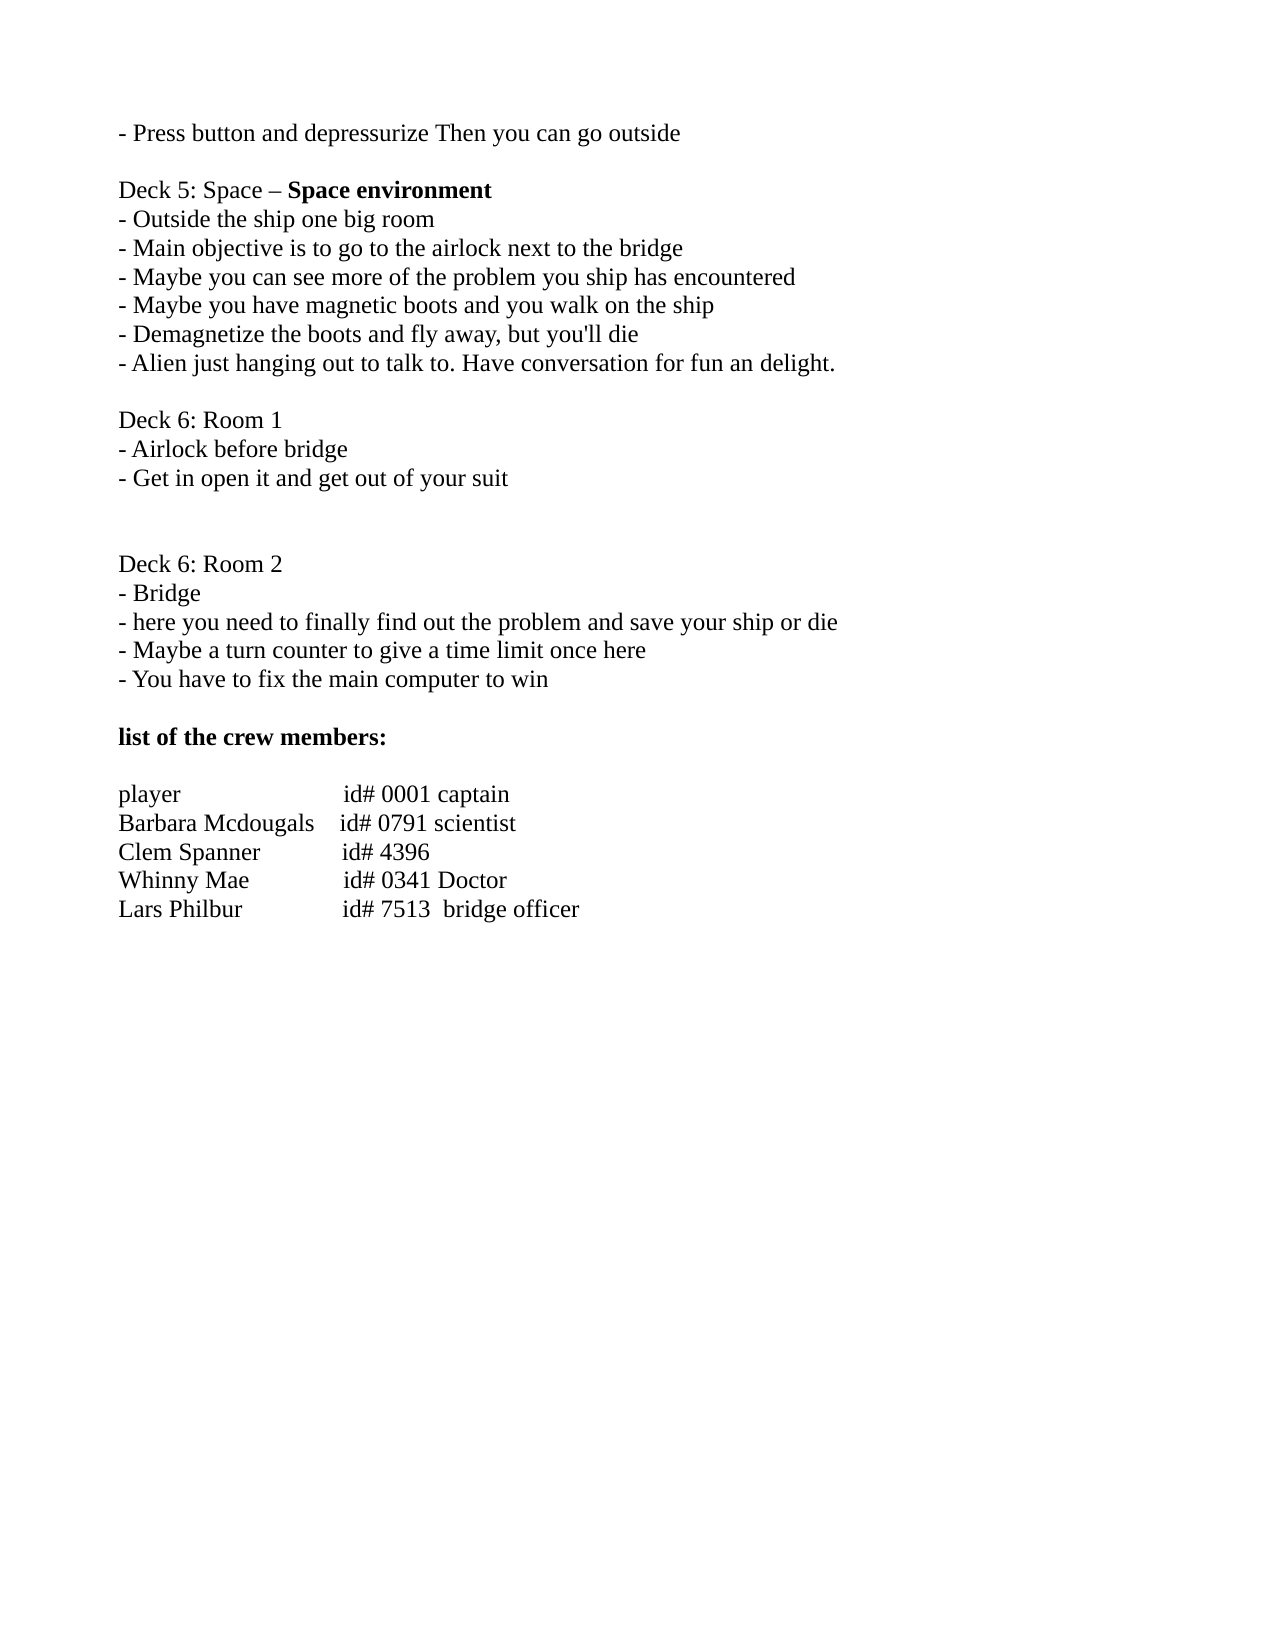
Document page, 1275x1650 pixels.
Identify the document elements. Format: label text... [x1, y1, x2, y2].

text - Maybe you have magnetic boots and you walk on the ship [118, 291, 1157, 319]
text player id# 0001 captain [118, 779, 1157, 808]
text Deck 5: Space – Space environment [118, 176, 1157, 204]
text - Maybe you can see more of the problem you ship has encountered [118, 262, 1157, 291]
text - Demagnetize the boots and fly away, but you'll die [118, 319, 1157, 348]
text Barbara Mcdougals id# 0791 scientist [118, 808, 1157, 837]
text - Press button and depressurize Then you can go outside [118, 118, 1157, 147]
text Whinny Mae id# 0341 Doctor [118, 866, 1157, 894]
text - here you need to finally find out the problem and save your ship or die [118, 607, 1157, 636]
text - Maybe a turn counter to give a time limit once here [118, 636, 1157, 664]
text Clem Spanner id# 4396 [118, 837, 1157, 866]
text Deck 6: Room 2 [118, 549, 1157, 578]
text - Bridge [118, 578, 1157, 607]
text list of the crew members: [118, 722, 1157, 751]
text Deck 6: Room 1 [118, 406, 1157, 434]
text - Alien just hanging out to talk to. Have conversation for fun an delight. [118, 348, 1157, 377]
text Lars Philbur id# 7513 bridge officer [118, 894, 1157, 923]
text - Airlock before bridge [118, 434, 1157, 463]
text - You have to fix the main computer to win [118, 664, 1157, 693]
text - Main objective is to go to the airlock next to the bridge [118, 233, 1157, 262]
text - Outside the ship one big room [118, 204, 1157, 233]
text - Get in open it and get out of your suit [118, 463, 1157, 492]
